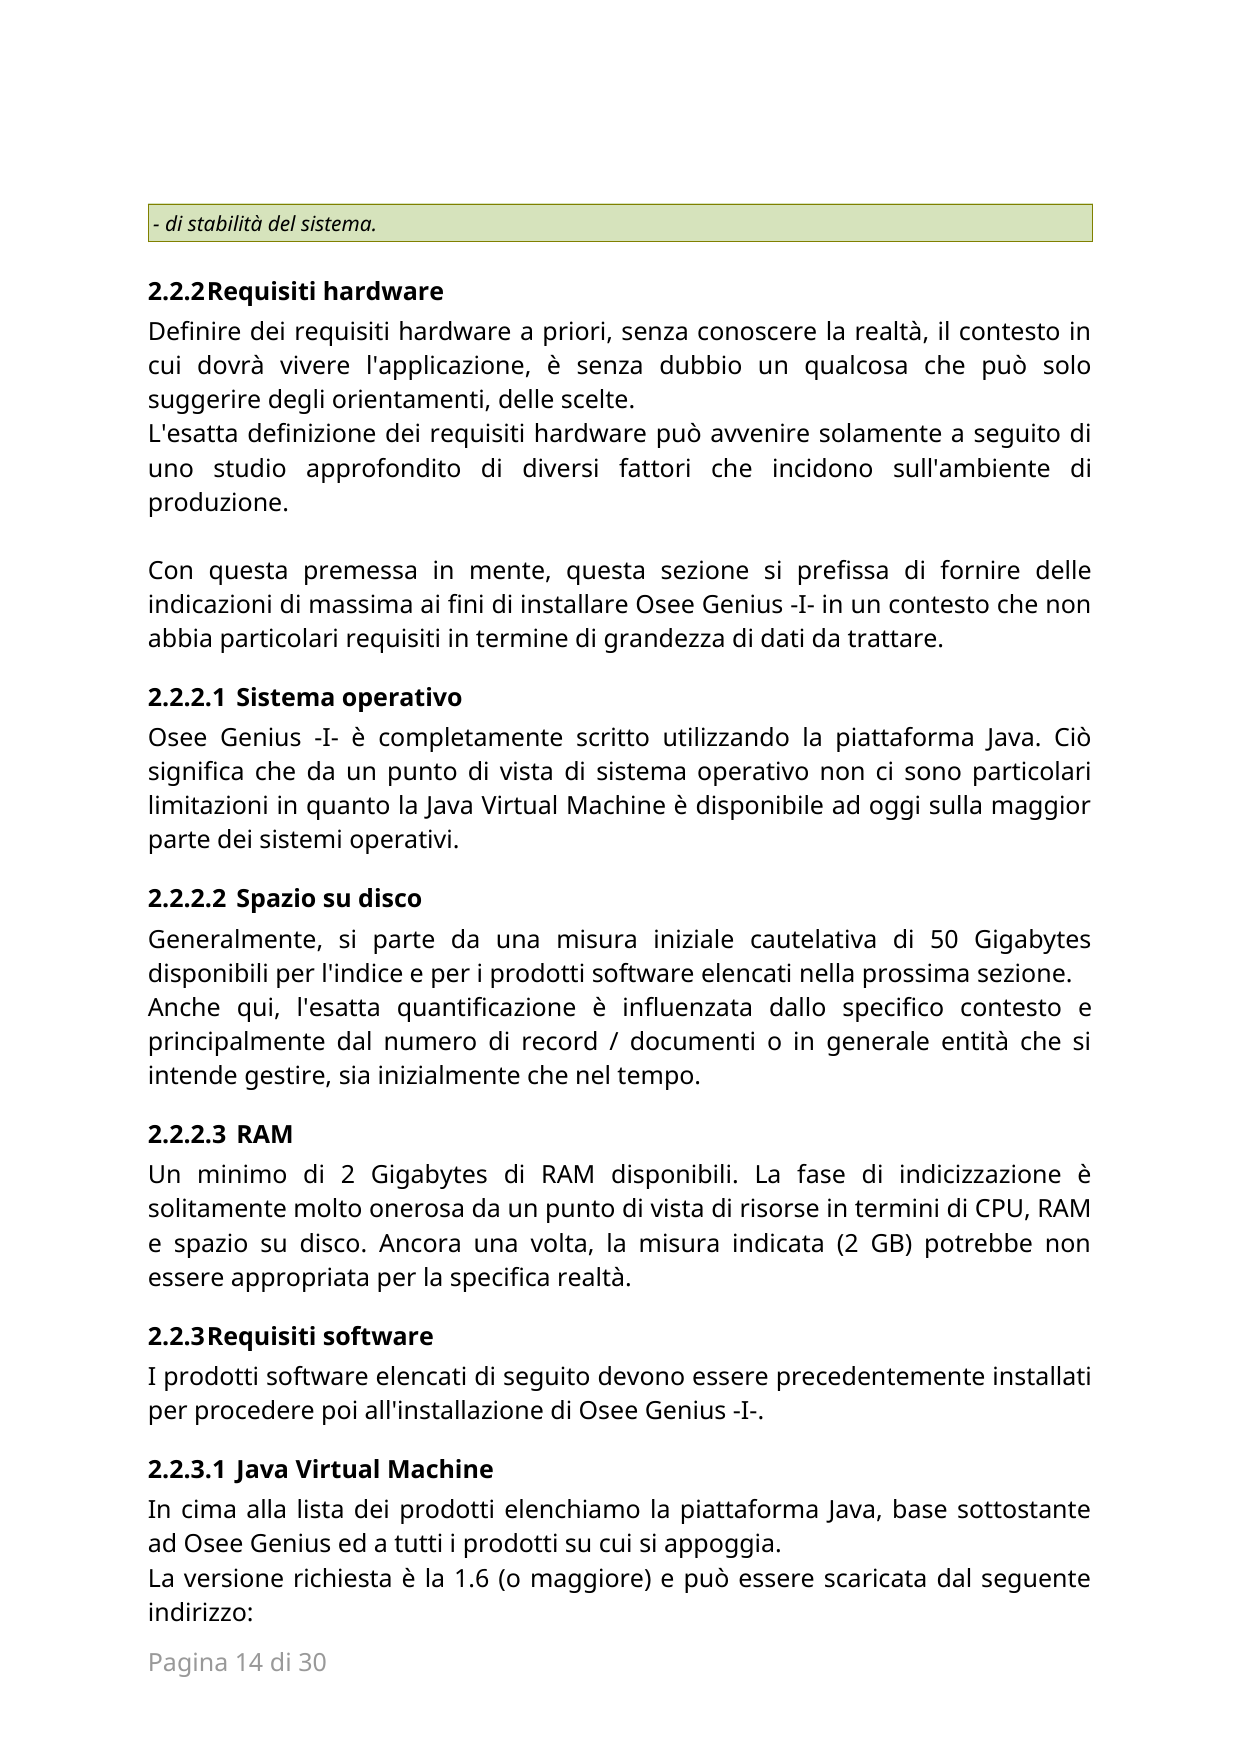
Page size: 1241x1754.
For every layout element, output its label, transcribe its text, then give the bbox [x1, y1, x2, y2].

subtitle RAM [148, 1117, 1093, 1151]
text I prodotti software elencati di seguito devono essere precedentemente installati per procedere poi all'installazione di Osee Genius -I-. [148, 1359, 1093, 1427]
subtitle Sistema operativo [148, 679, 1093, 714]
text L'esatta definizione dei requisiti hardware può avvenire solamente a seguito di uno studio approfondito di diversi fattori che incidono sull'ambiente di produzione. [148, 416, 1093, 518]
text La versione richiesta è la 1.6 (o maggiore) e può essere scaricata dal seguente indirizzo: [148, 1560, 1093, 1628]
text Generalmente, si parte da una misura iniziale cautelativa di 50 Gigabytes disponibili per l'indice e per i prodotti software elencati nella prossima sezione. [148, 921, 1093, 989]
list - di stabilità del sistema. [149, 205, 1092, 241]
subtitle Requisiti software [148, 1318, 1093, 1352]
subtitle Spazio su disco [148, 881, 1093, 915]
text Un minimo di 2 Gigabytes di RAM disponibili. La fase di indicizzazione è solitamente molto onerosa da un punto di vista di risorse in termini di CPU, RAM e spazio su disco. Ancora una volta, la misura indicata (2 GB) potrebbe non essere appropriata per la specifica realtà. [148, 1157, 1093, 1293]
subtitle Java Virtual Machine [148, 1452, 1093, 1486]
text In cima alla lista dei prodotti elenchiamo la piattaforma Java, base sottostante ad Osee Genius ed a tutti i prodotti su cui si appoggia. [148, 1492, 1093, 1560]
subtitle Requisiti hardware [148, 274, 1093, 308]
text Osee Genius -I- è completamente scritto utilizzando la piattaforma Java. Ciò significa che da un punto di vista di sistema operativo non ci sono particolari limitazioni in quanto la Java Virtual Machine è disponibile ad oggi sulla maggior parte dei sistemi operativi. [148, 720, 1093, 856]
text Anche qui, l'esatta quantificazione è influenzata dallo specifico contesto e principalmente dal numero di record / documenti o in generale entità che si intende gestire, sia inizialmente che nel tempo. [148, 989, 1093, 1092]
text Definire dei requisiti hardware a priori, senza conoscere la realtà, il contesto in cui dovrà vivere l'applicazione, è senza dubbio un qualcosa che può solo suggerire degli orientamenti, delle scelte. [148, 314, 1093, 416]
text Con questa premessa in mente, questa sezione si prefissa di fornire delle indicazioni di massima ai fini di installare Osee Genius -I- in un contesto che non abbia particolari requisiti in termine di grandezza di dati da trattare. [148, 552, 1093, 654]
